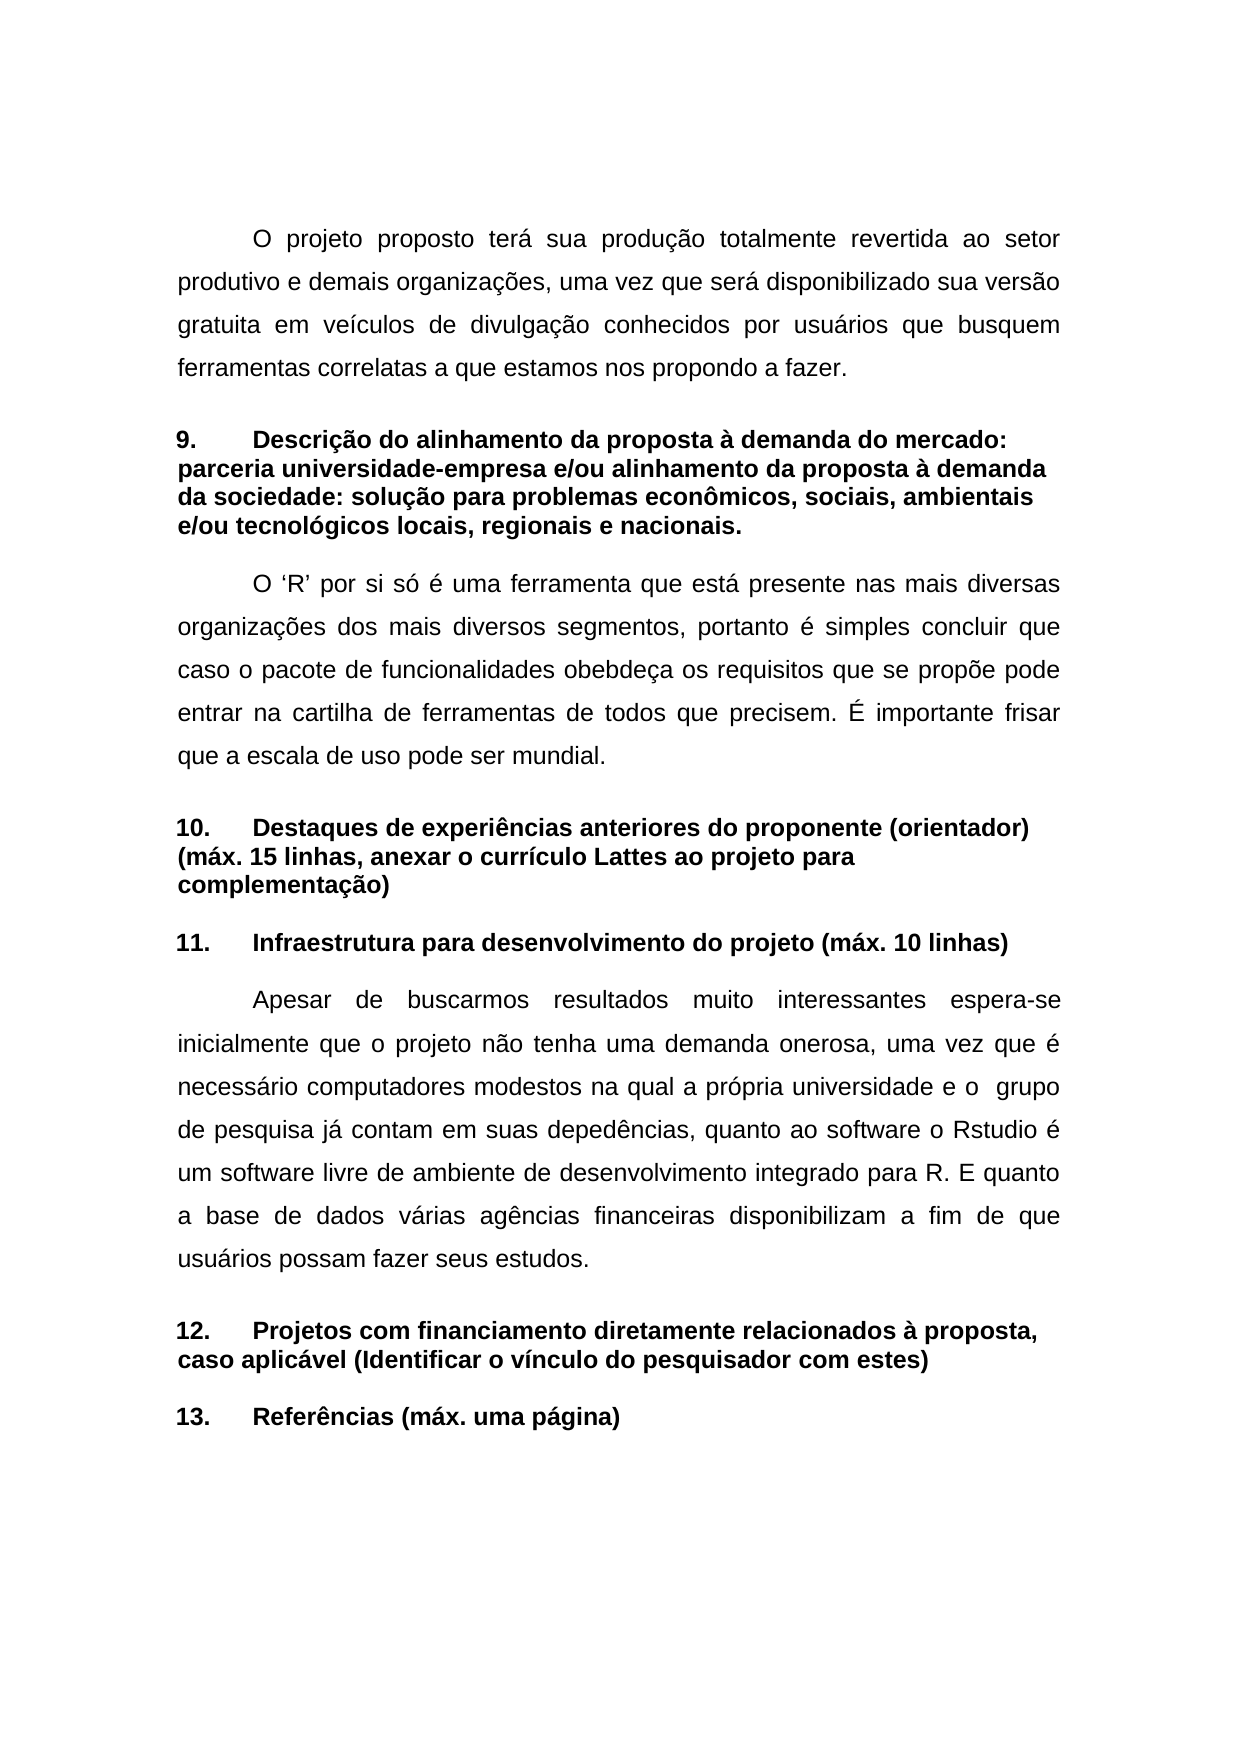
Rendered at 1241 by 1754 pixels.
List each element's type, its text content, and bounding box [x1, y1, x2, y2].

text Apesar de buscarmos resultados muito interessantes espera-se inicialmente que o projeto não tenha uma demanda onerosa, uma vez que é necessário computadores modestos na qual a própria universidade e o grupo de pesquisa já contam em suas depedências, quanto ao software o Rstudio é um software livre de ambiente de desenvolvimento integrado para R. E quanto a base de dados várias agências financeiras disponibilizam a fim de que usuários possam fazer seus estudos. [176, 985, 1062, 1273]
list Projetos com financiamento diretamente relacionados à proposta, caso aplicável (Identificar o vínculo do pesquisador com estes) [176, 1316, 1062, 1373]
list Infraestrutura para desenvolvimento do projeto (máx. 10 linhas) [176, 928, 1062, 957]
list Descrição do alinhamento da proposta à demanda do mercado: parceria universidade-empresa e/ou alinhamento da proposta à demanda da sociedade: solução para problemas econômicos, sociais, ambientais e/ou tecnológicos locais, regionais e nacionais. [176, 425, 1062, 540]
list Referências (máx. uma página) [176, 1402, 1062, 1431]
text O ‘R’ por si só é uma ferramenta que está presente nas mais diversas organizações dos mais diversos segmentos, portanto é simples concluir que caso o pacote de funcionalidades obebdeça os requisitos que se propõe pode entrar na cartilha de ferramentas de todos que precisem. É importante frisar que a escala de uso pode ser mundial. [176, 568, 1062, 770]
text O projeto proposto terá sua produção totalmente revertida ao setor produtivo e demais organizações, uma vez que será disponibilizado sua versão gratuita em veículos de divulgação conhecidos por usuários que busquem ferramentas correlatas a que estamos nos propondo a fazer. [176, 223, 1062, 382]
list Destaques de experiências anteriores do proponente (orientador) (máx. 15 linhas, anexar o currículo Lattes ao projeto para complementação) [176, 813, 1062, 899]
